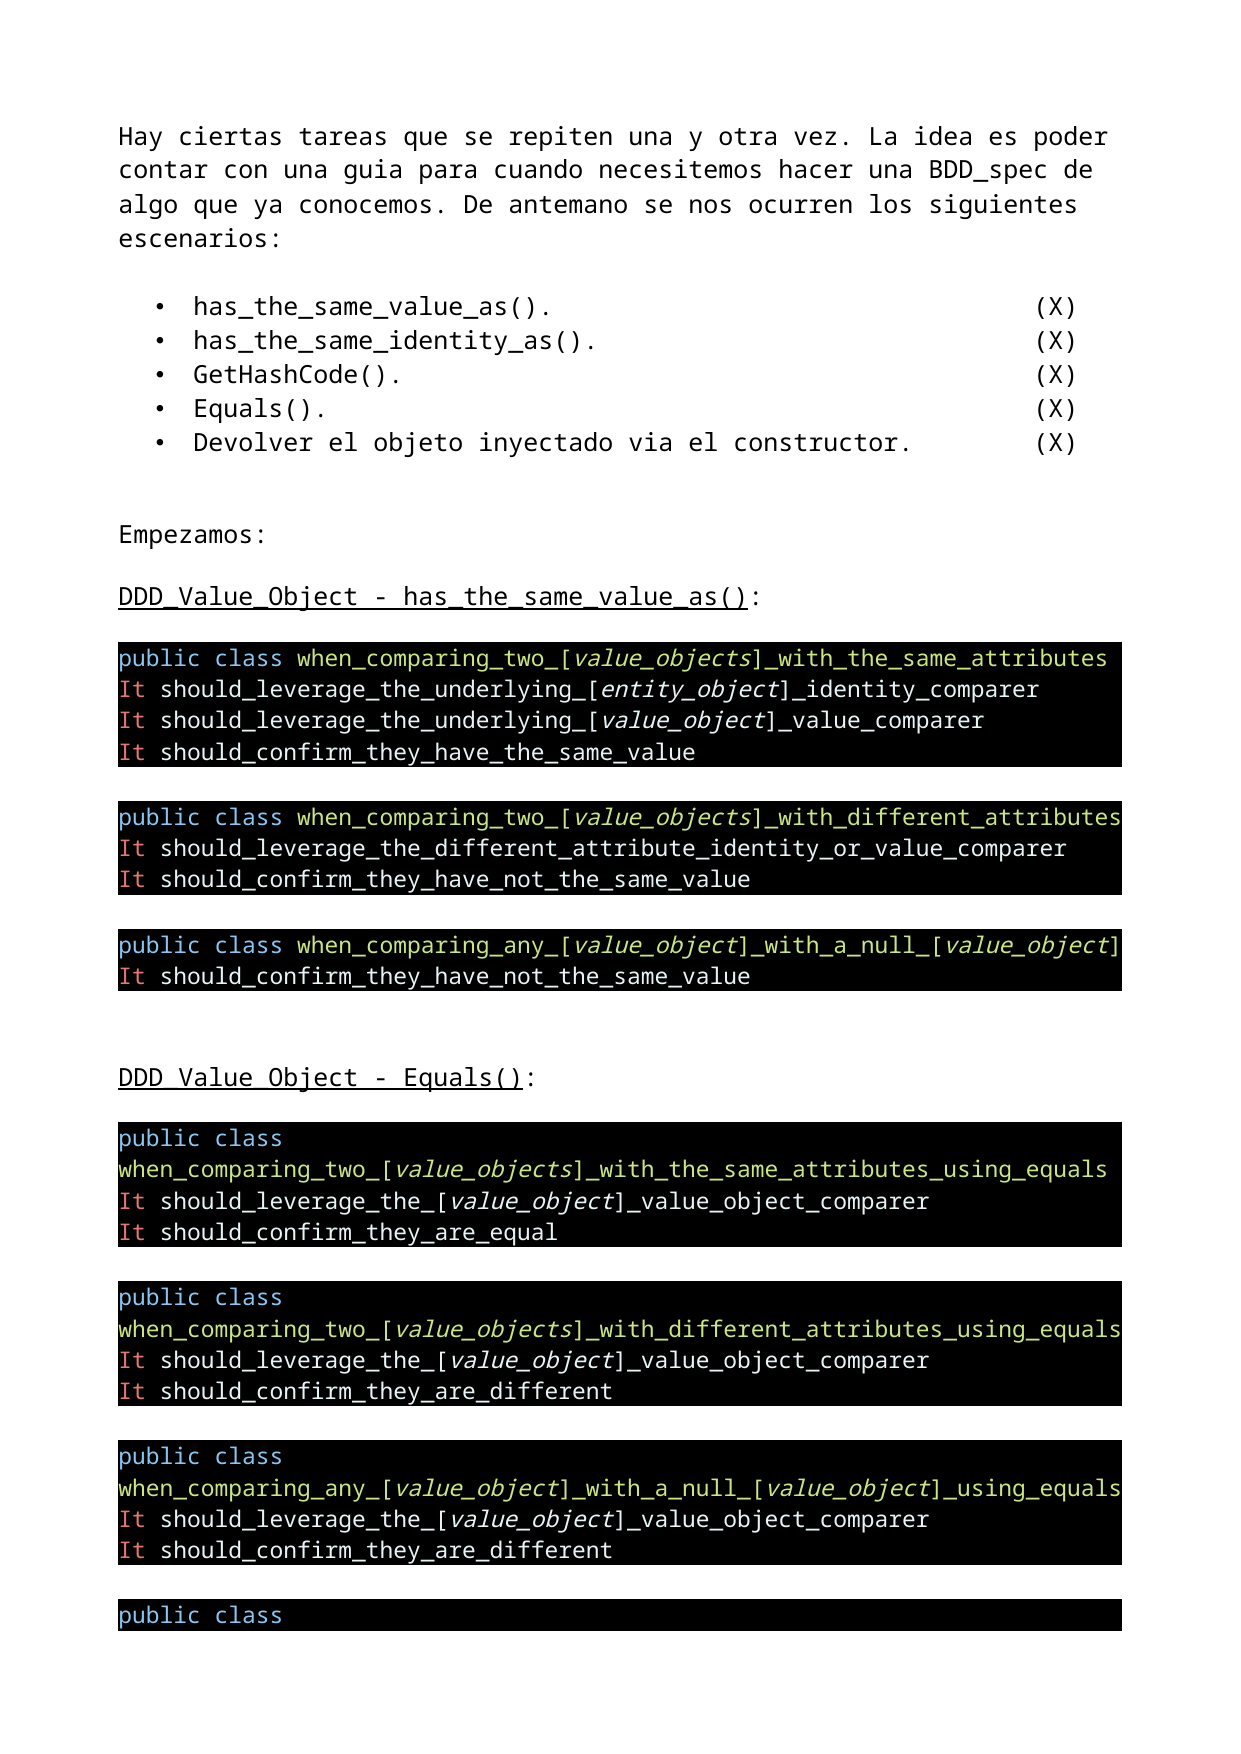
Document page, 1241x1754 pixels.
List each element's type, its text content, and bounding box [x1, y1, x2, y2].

text public class when_comparing_any_[value_object]_with_a_null_[value_object]_using_equals [118, 1440, 1122, 1503]
text public class when_comparing_two_[value_objects]_with_the_same_attributes [118, 642, 1122, 673]
text It should_confirm_they_have_not_the_same_value [118, 960, 1122, 991]
text Empezamos: [118, 516, 1122, 550]
text It should_confirm_they_are_different [118, 1534, 1122, 1565]
text public class [118, 1599, 1122, 1631]
text It should_leverage_the_underlying_[entity_object]_identity_comparer [118, 673, 1122, 704]
list has_the_same_identity_as(). (X) [156, 322, 1122, 357]
text It should_leverage_the_[value_object]_value_object_comparer [118, 1344, 1122, 1375]
text public class when_comparing_any_[value_object]_with_a_null_[value_object] [118, 929, 1122, 960]
list has_the_same_value_as(). (X) [156, 288, 1122, 322]
text public class when_comparing_two_[value_objects]_with_the_same_attributes_using_equals [118, 1122, 1122, 1185]
text It should_confirm_they_are_equal [118, 1216, 1122, 1247]
text DDD_Value_Object - Equals(): [118, 1059, 1122, 1093]
text It should_leverage_the_different_attribute_identity_or_value_comparer [118, 832, 1122, 863]
text DDD_Value_Object - has_the_same_value_as(): [118, 579, 1122, 613]
text It should_leverage_the_[value_object]_value_object_comparer [118, 1503, 1122, 1534]
text Hay ciertas tareas que se repiten una y otra vez. La idea es poder contar con una guia para cuando necesitemos hacer una BDD_spec de algo que ya conocemos. De antemano se nos ocurren los siguientes escenarios: [118, 118, 1122, 254]
text It should_confirm_they_have_the_same_value [118, 736, 1122, 767]
list GetHashCode(). (X) [156, 357, 1122, 391]
text It should_confirm_they_are_different [118, 1375, 1122, 1406]
text public class when_comparing_two_[value_objects]_with_different_attributes_using_equals [118, 1281, 1122, 1344]
list Equals(). (X) [156, 391, 1122, 425]
list Devolver el objeto inyectado via el constructor. (X) [156, 425, 1122, 459]
text public class when_comparing_two_[value_objects]_with_different_attributes [118, 801, 1122, 832]
text It should_confirm_they_have_not_the_same_value [118, 863, 1122, 895]
text It should_leverage_the_underlying_[value_object]_value_comparer [118, 704, 1122, 736]
text It should_leverage_the_[value_object]_value_object_comparer [118, 1185, 1122, 1216]
